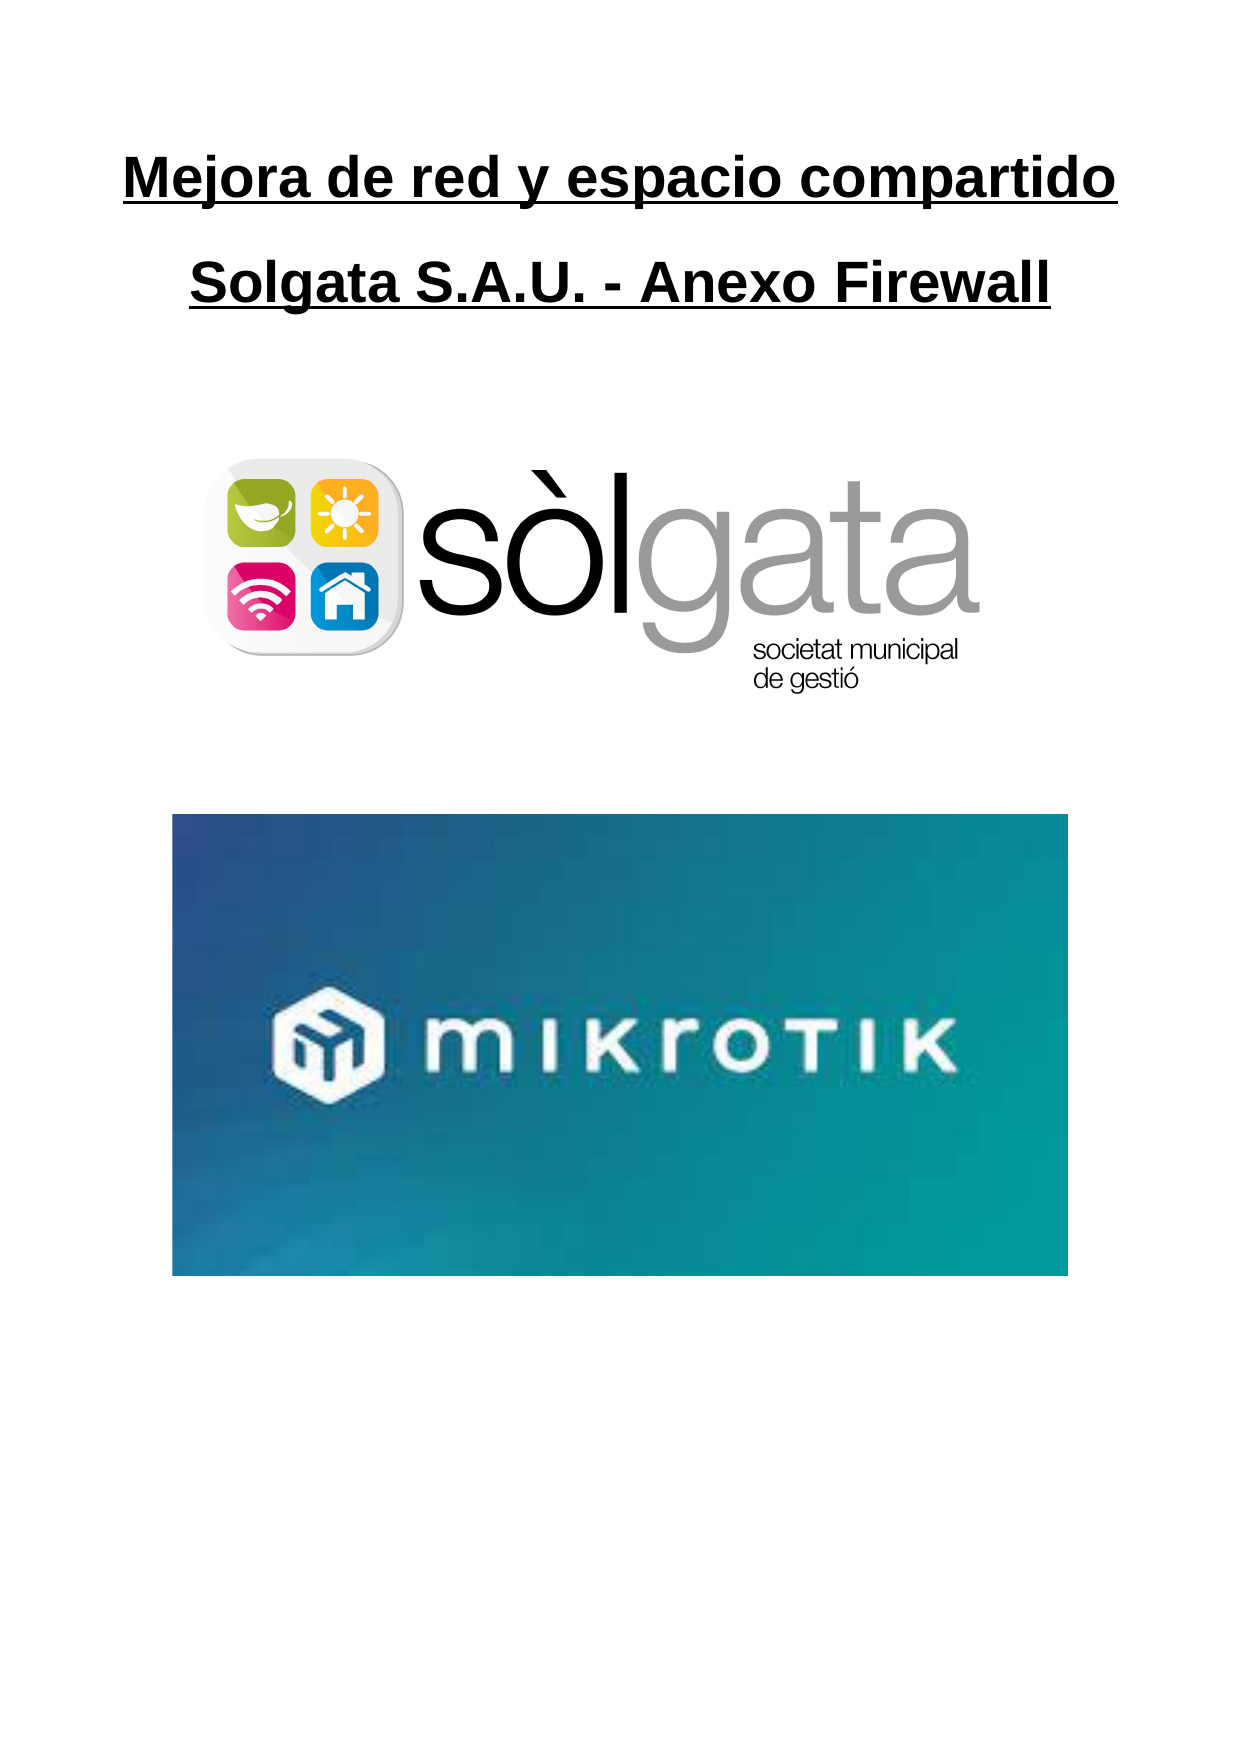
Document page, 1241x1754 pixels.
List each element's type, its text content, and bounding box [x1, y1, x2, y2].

picture [172, 814, 1068, 1276]
title Mejora de red y espacio compartido [118, 143, 1122, 210]
picture [205, 424, 1030, 695]
title Solgata S.A.U. - Anexo Firewall [118, 248, 1122, 315]
